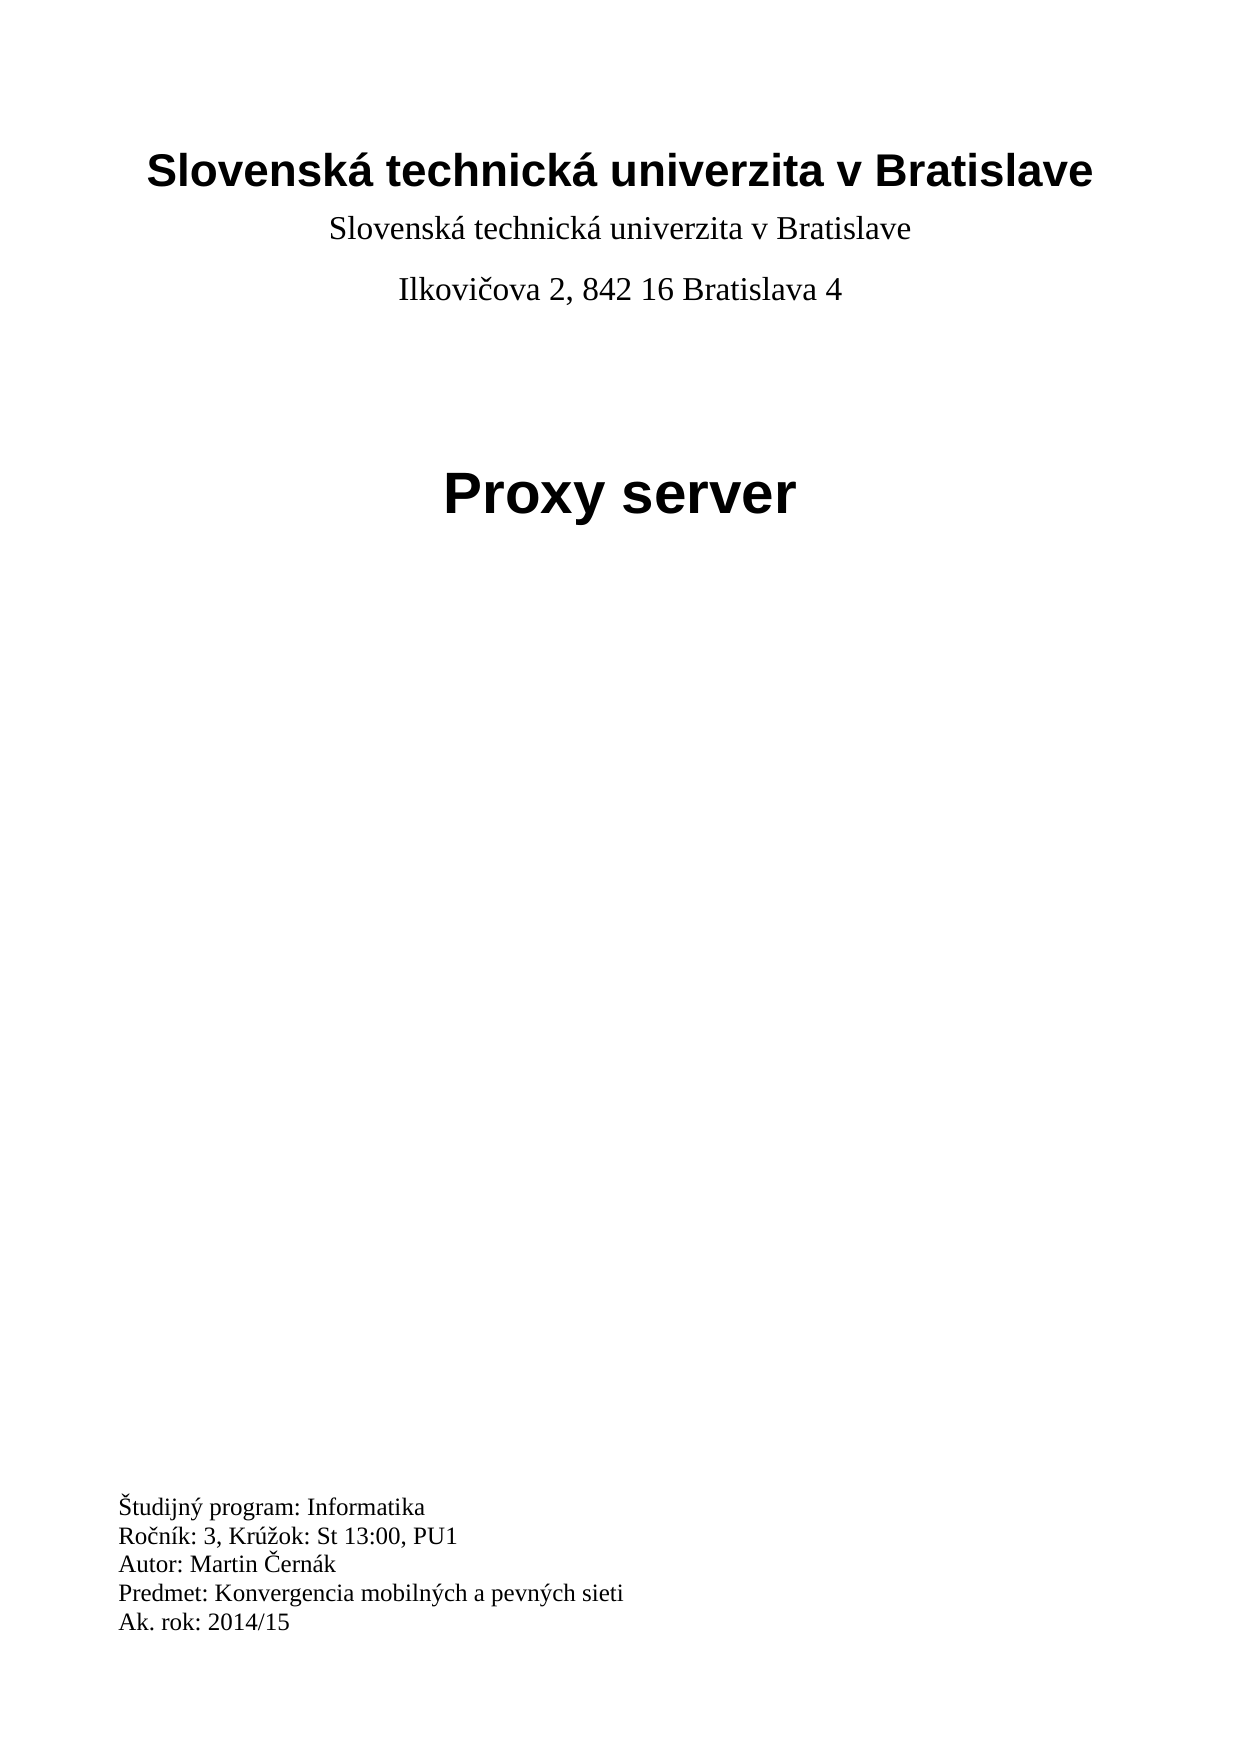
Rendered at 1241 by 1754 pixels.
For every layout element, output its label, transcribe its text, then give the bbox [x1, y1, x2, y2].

text Ilkovičova 2, 842 16 Bratislava 4 [118, 269, 1122, 307]
title Slovenská technická univerzita v Bratislave [118, 143, 1122, 196]
text Slovenská technická univerzita v Bratislave [118, 208, 1122, 247]
title Proxy server [118, 459, 1122, 526]
